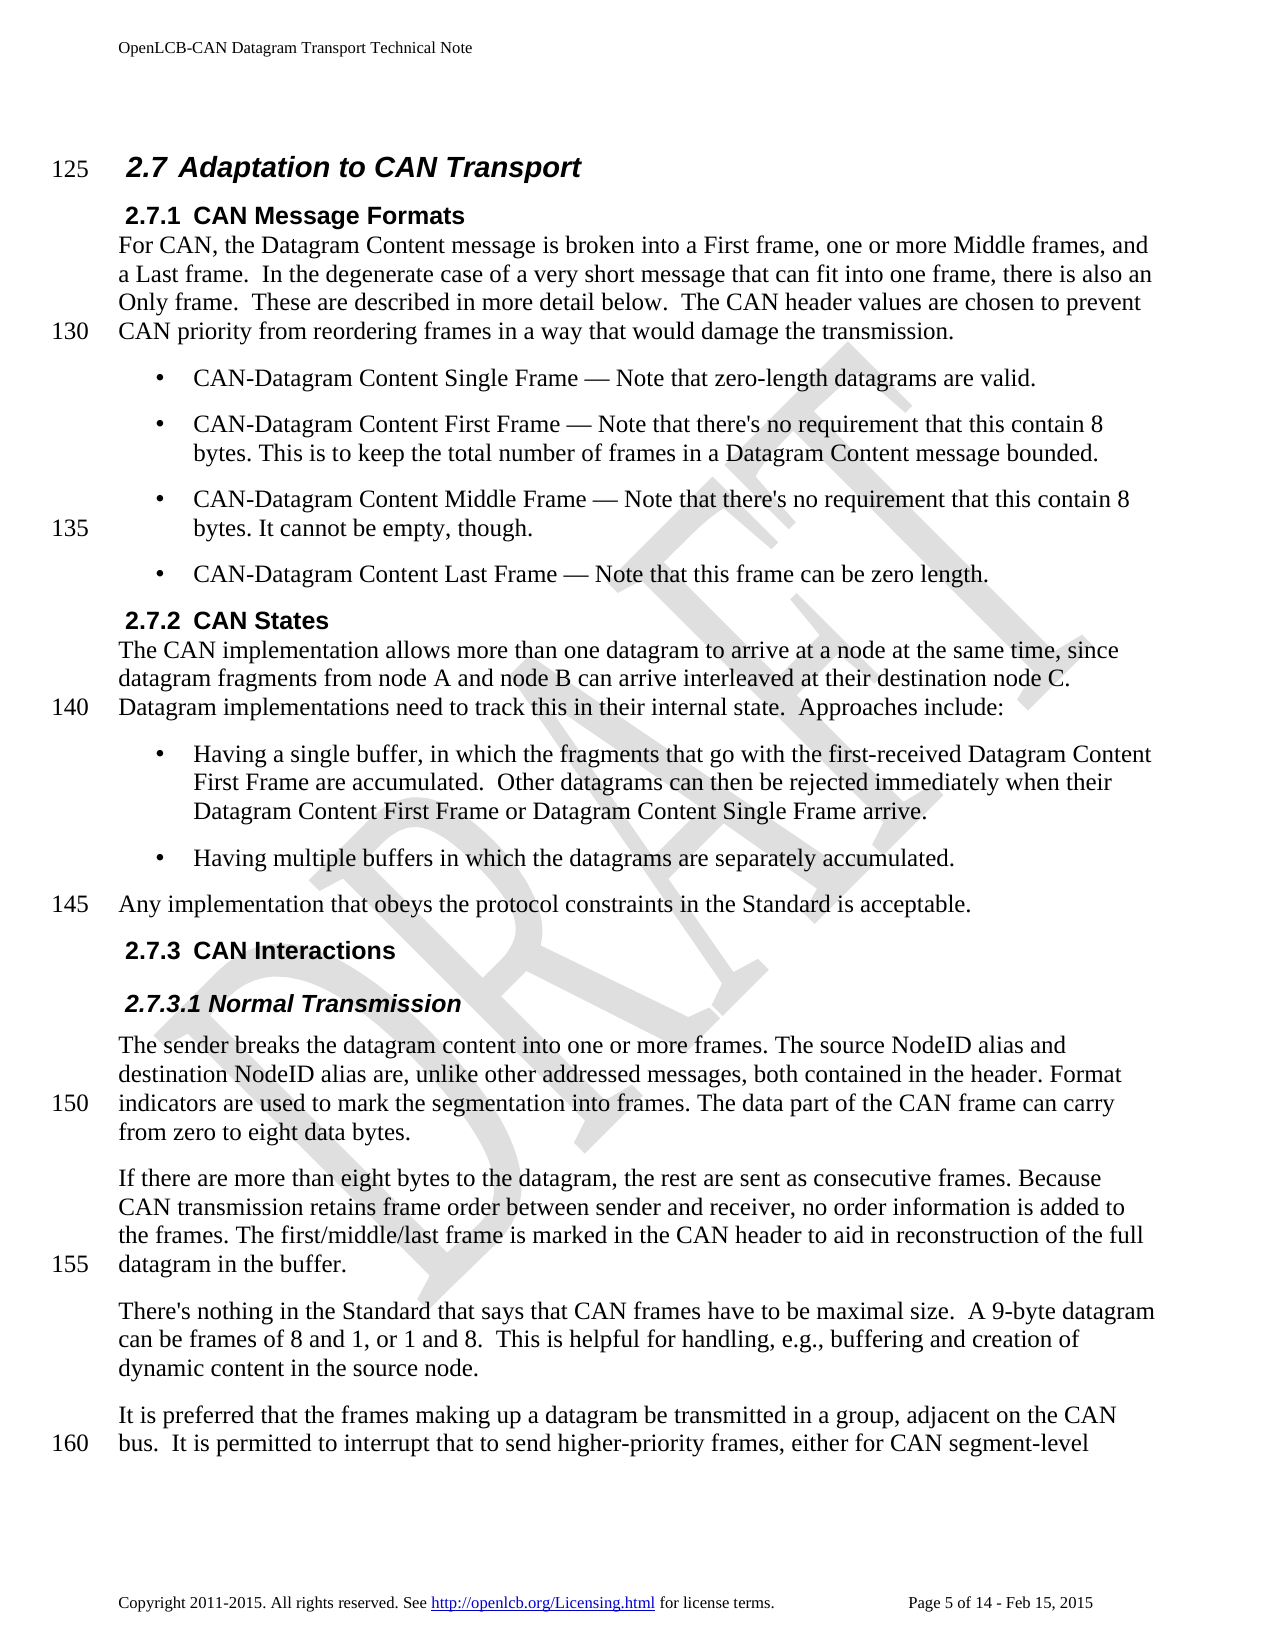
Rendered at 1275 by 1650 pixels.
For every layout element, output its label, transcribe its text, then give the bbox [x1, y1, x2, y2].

text If there are more than eight bytes to the datagram, the rest are sent as consecutive frames. Because CAN transmission retains frame order between sender and receiver, no order information is added to the frames. The first/middle/last frame is marked in the CAN header to aid in reconstruction of the full datagram in the buffer. [462, 1163, 1157, 1278]
subtitle [1010, 606, 1157, 635]
subtitle CAN Message Formats [118, 201, 1157, 230]
subtitle [710, 936, 1157, 964]
list CAN-Datagram Content First Frame — Note that there's no requirement that this contain 8 bytes. This is to keep the total number of frames in a Datagram Content message bounded. [815, 409, 1157, 467]
list CAN-Datagram Content Last Frame — Note that this frame can be zero length. [665, 559, 949, 588]
subtitle Adaptation to CAN Transport [118, 150, 1157, 183]
list CAN-Datagram Content Last Frame — Note that this frame can be zero length. [963, 559, 1157, 588]
subtitle [811, 606, 996, 635]
list Having multiple buffers in which the datagrams are separately accumulated. [497, 843, 643, 871]
subtitle Normal Transmission [385, 989, 481, 1018]
text It is preferred that the frames making up a datagram be transmitted in a group, adjacent on the CAN bus. It is permitted to interrupt that to send higher-priority frames, either for CAN segment-level [118, 1400, 1157, 1457]
text If there are more than eight bytes to the datagram, the rest are sent as consecutive frames. Because CAN transmission retains frame order between sender and receiver, no order information is added to the frames. The first/middle/last frame is marked in the CAN header to aid in reconstruction of the full datagram in the buffer. [118, 1163, 429, 1278]
text There's nothing in the Standard that says that CAN frames have to be maximal size. A 9-byte datagram can be frames of 8 and 1, or 1 and 8. This is helpful for handling, e.g., buffering and creation of dynamic content in the source node. [118, 1296, 1157, 1382]
list Having a single buffer, in which the fragments that go with the first-received Datagram Content First Frame are accumulated. Other datagrams can then be rejected immediately when their Datagram Content First Frame or Datagram Content Single Frame arrive. [572, 739, 700, 825]
list CAN-Datagram Content Single Frame — Note that zero-length datagrams are valid. [156, 363, 825, 391]
list Having multiple buffers in which the datagrams are separately accumulated. [808, 843, 881, 865]
list Having a single buffer, in which the fragments that go with the first-received Datagram Content First Frame are accumulated. Other datagrams can then be rejected immediately when their Datagram Content First Frame or Datagram Content Single Frame arrive. [655, 739, 882, 825]
text The sender breaks the datagram content into one or more frames. The source NodeID alias and destination NodeID alias are, unlike other addressed messages, both contained in the header. Format indicators are used to mark the segmentation into frames. The data part of the CAN frame can carry from zero to eight data bytes. [536, 1030, 1157, 1145]
text The CAN implementation allows more than one datagram to arrive at a node at the same time, since datagram fragments from node A and node B can arrive interleaved at their destination node C. Datagram implementations need to track this in their internal state. Approaches include: [798, 635, 1157, 721]
list CAN-Datagram Content First Frame — Note that there's no requirement that this contain 8 bytes. This is to keep the total number of frames in a Datagram Content message bounded. [156, 409, 779, 467]
list Having multiple buffers in which the datagrams are separately accumulated. [371, 843, 481, 871]
list CAN-Datagram Content Middle Frame — Note that there's no requirement that this contain 8 bytes. It cannot be empty, though. [156, 484, 704, 542]
text The sender breaks the datagram content into one or more frames. The source NodeID alias and destination NodeID alias are, unlike other addressed messages, both contained in the header. Format indicators are used to mark the segmentation into frames. The data part of the CAN frame can carry from zero to eight data bytes. [226, 1030, 481, 1145]
text The CAN implementation allows more than one datagram to arrive at a node at the same time, since datagram fragments from node A and node B can arrive interleaved at their destination node C. Datagram implementations need to track this in their internal state. Approaches include: [118, 635, 781, 721]
list Having multiple buffers in which the datagrams are separately accumulated. [156, 843, 344, 871]
subtitle CAN States [118, 606, 695, 635]
text For CAN, the Datagram Content message is broken into a First frame, one or more Middle frames, and a Last frame. In the degenerate case of a very short message that can fit into one frame, there is also an Only frame. These are described in more detail below. The CAN header values are chosen to prevent CAN priority from reordering frames in a way that would damage the transmission. [118, 230, 1157, 345]
list CAN-Datagram Content Middle Frame — Note that there's no requirement that this contain 8 bytes. It cannot be empty, though. [722, 484, 903, 542]
text The sender breaks the datagram content into one or more frames. The source NodeID alias and destination NodeID alias are, unlike other addressed messages, both contained in the header. Format indicators are used to mark the segmentation into frames. The data part of the CAN frame can carry from zero to eight data bytes. [118, 1030, 280, 1145]
subtitle Normal Transmission [118, 989, 198, 1018]
list CAN-Datagram Content Middle Frame — Note that there's no requirement that this contain 8 bytes. It cannot be empty, though. [888, 484, 1157, 542]
subtitle Normal Transmission [633, 989, 1157, 1018]
list Having a single buffer, in which the fragments that go with the first-received Datagram Content First Frame are accumulated. Other datagrams can then be rejected immediately when their Datagram Content First Frame or Datagram Content Single Frame arrive. [842, 739, 1157, 825]
text Any implementation that obeys the protocol constraints in the Standard is acceptable. [822, 889, 1157, 918]
list CAN-Datagram Content Middle Frame — Note that there's no requirement that this contain 8 bytes. It cannot be empty, though. [686, 509, 761, 542]
subtitle Normal Transmission [502, 989, 617, 1018]
list CAN-Datagram Content Single Frame — Note that zero-length datagrams are valid. [871, 363, 1157, 391]
subtitle Normal Transmission [211, 989, 367, 1018]
text If there are more than eight bytes to the datagram, the rest are sent as consecutive frames. Because CAN transmission retains frame order between sender and receiver, no order information is added to the frames. The first/middle/last frame is marked in the CAN header to aid in reconstruction of the full datagram in the buffer. [359, 1163, 494, 1251]
text Any implementation that obeys the protocol constraints in the Standard is acceptable. [118, 889, 381, 918]
text Any implementation that obeys the protocol constraints in the Standard is acceptable. [395, 889, 513, 918]
subtitle CAN Interactions [118, 936, 427, 964]
subtitle [541, 936, 707, 964]
text Any implementation that obeys the protocol constraints in the Standard is acceptable. [677, 889, 816, 918]
list Having multiple buffers in which the datagrams are separately accumulated. [678, 843, 790, 871]
list Having a single buffer, in which the fragments that go with the first-received Datagram Content First Frame are accumulated. Other datagrams can then be rejected immediately when their Datagram Content First Frame or Datagram Content Single Frame arrive. [156, 739, 612, 825]
list Having multiple buffers in which the datagrams are separately accumulated. [869, 843, 1157, 871]
subtitle [709, 606, 818, 635]
text Any implementation that obeys the protocol constraints in the Standard is acceptable. [531, 889, 676, 918]
text The sender breaks the datagram content into one or more frames. The source NodeID alias and destination NodeID alias are, unlike other addressed messages, both contained in the header. Format indicators are used to mark the segmentation into frames. The data part of the CAN frame can carry from zero to eight data bytes. [430, 1030, 584, 1145]
list CAN-Datagram Content Last Frame — Note that this frame can be zero length. [156, 559, 629, 588]
subtitle [442, 936, 514, 964]
